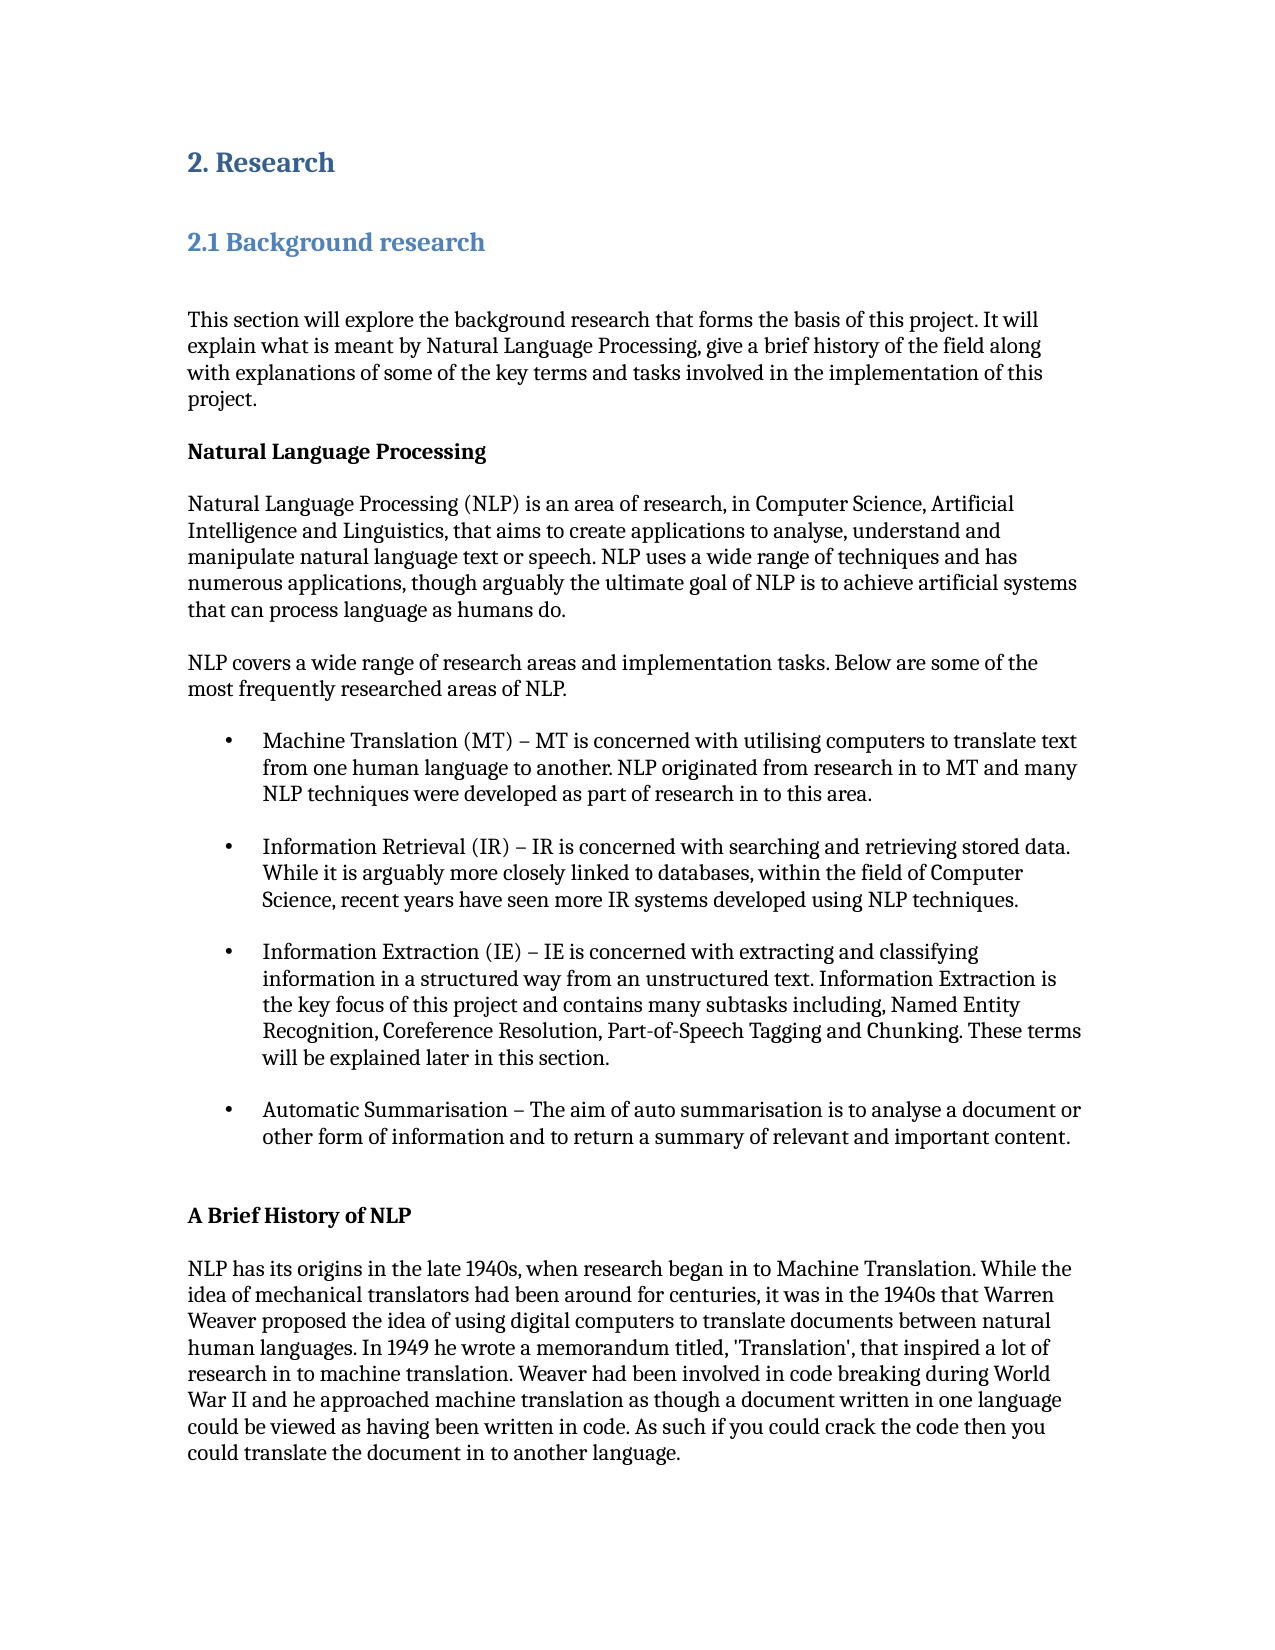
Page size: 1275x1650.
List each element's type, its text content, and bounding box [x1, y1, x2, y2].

list Information Extraction (IE) – IE is concerned with extracting and classifying information in a structured way from an unstructured text. Information Extraction is the key focus of this project and contains many subtasks including, Named Entity Recognition, Coreference Resolution, Part-of-Speech Tagging and Chunking. These terms will be explained later in this section. [225, 939, 1087, 1071]
text NLP covers a wide range of research areas and implementation tasks. Below are some of the most frequently researched areas of NLP. [187, 649, 1087, 702]
text A Brief History of NLP [187, 1203, 1087, 1229]
text This section will explore the background research that forms the basis of this project. It will explain what is meant by Natural Language Processing, give a brief history of the field along with explanations of some of the key terms and tasks involved in the implementation of this project. [187, 307, 1087, 412]
list Information Retrieval (IR) – IR is concerned with searching and retrieving stored data. While it is arguably more closely linked to databases, within the field of Computer Science, recent years have seen more IR systems developed using NLP techniques. [225, 834, 1087, 913]
text Natural Language Processing (NLP) is an area of research, in Computer Science, Artificial Intelligence and Linguistics, that aims to create applications to analyse, understand and manipulate natural language text or speech. NLP uses a wide range of techniques and has numerous applications, though arguably the ultimate goal of NLP is to achieve artificial systems that can process language as humans do. [187, 491, 1087, 623]
text Natural Language Processing [187, 438, 1087, 465]
text 2.1 Background research [187, 228, 1087, 257]
list Automatic Summarisation – The aim of auto summarisation is to analyse a document or other form of information and to return a summary of relevant and important content. [225, 1097, 1087, 1150]
list 2. Research [187, 150, 1087, 207]
list Machine Translation (MT) – MT is concerned with utilising computers to translate text from one human language to another. NLP originated from research in to MT and many NLP techniques were developed as part of research in to this area. [225, 728, 1087, 807]
text NLP has its origins in the late 1940s, when research began in to Machine Translation. While the idea of mechanical translators had been around for centuries, it was in the 1940s that Warren Weaver proposed the idea of using digital computers to translate documents between natural human languages. In 1949 he wrote a memorandum titled, 'Translation', that inspired a lot of research in to machine translation. Weaver had been involved in code breaking during World War II and he approached machine translation as though a document written in one language could be viewed as having been written in code. As such if you could crack the code then you could translate the document in to another language. [187, 1255, 1087, 1466]
